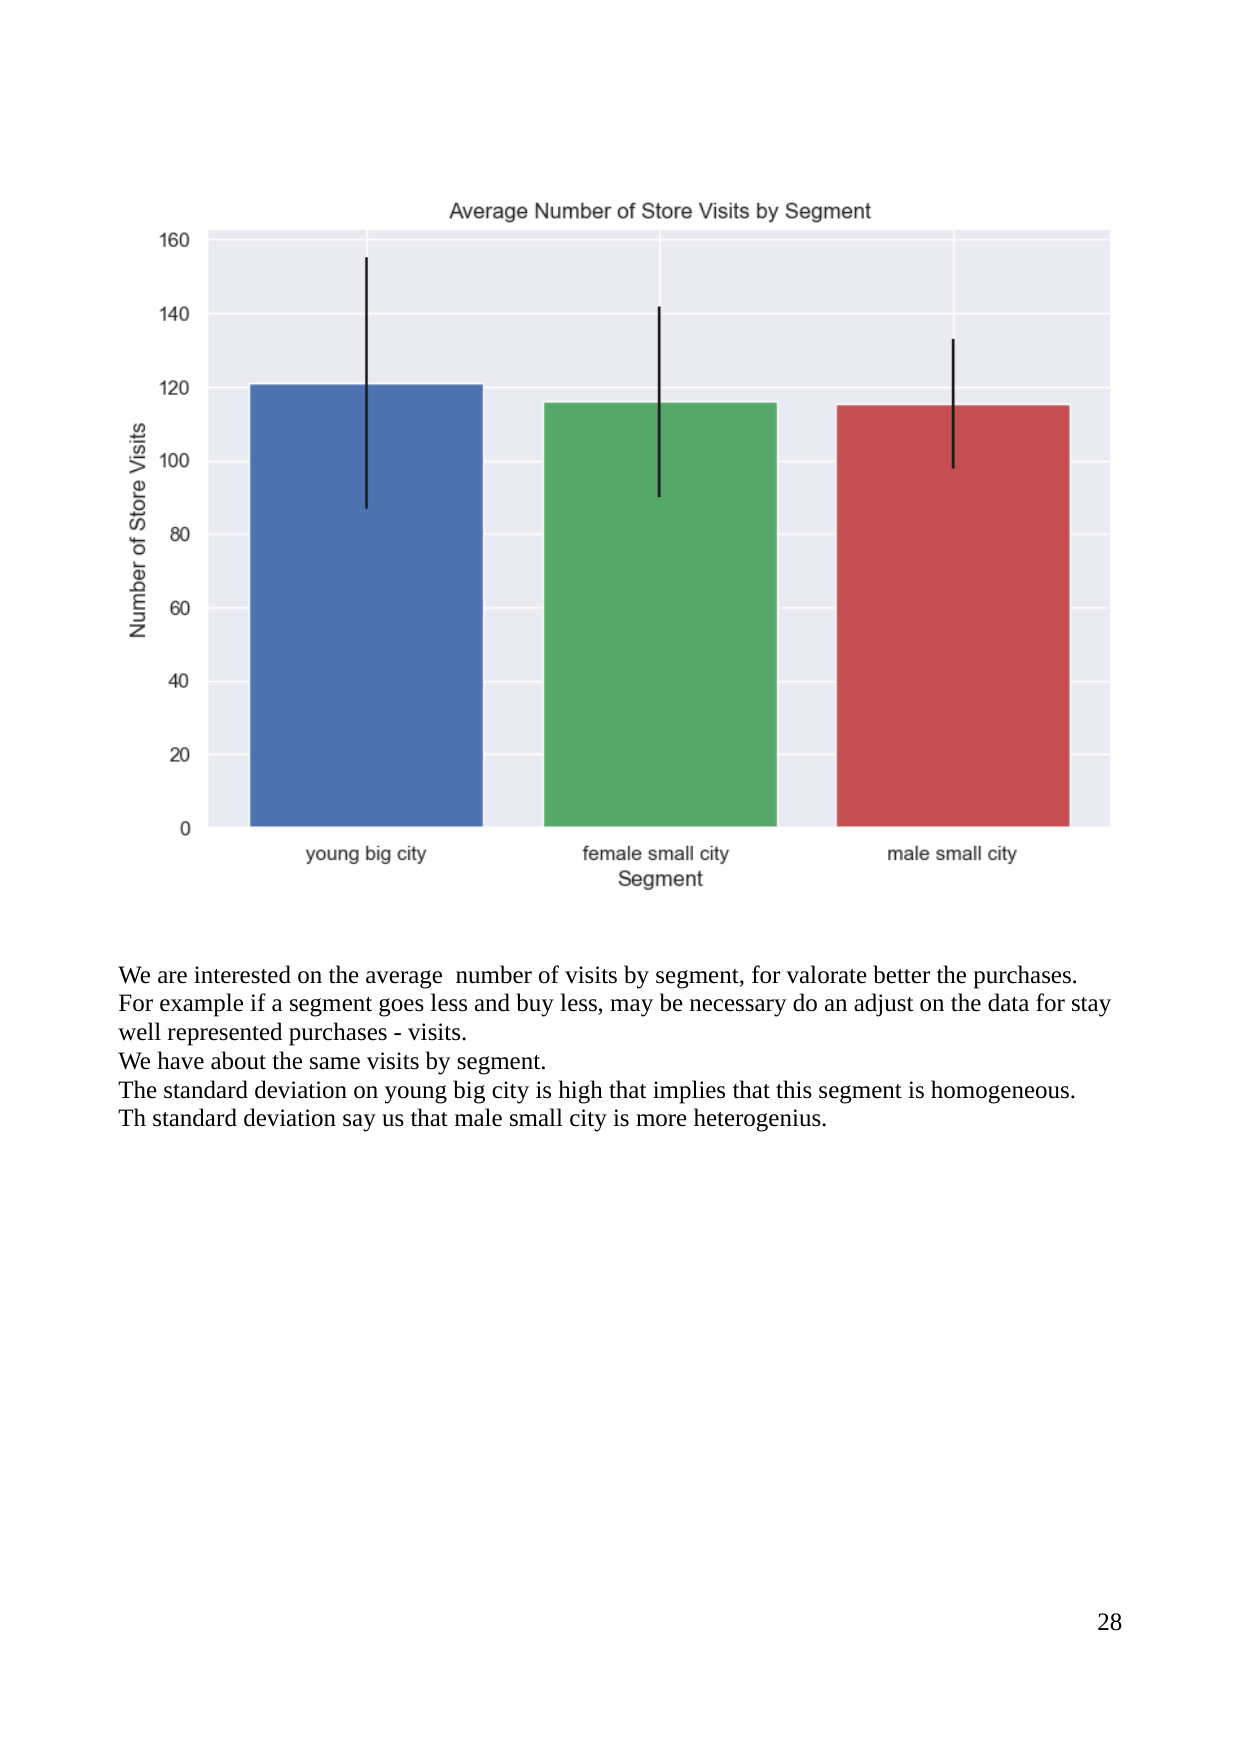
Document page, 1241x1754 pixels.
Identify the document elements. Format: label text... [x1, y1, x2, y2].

text Th standard deviation say us that male small city is more heterogenius. [118, 1103, 1122, 1132]
text For example if a segment goes less and buy less, may be necessary do an adjust on the data for stay well represented purchases - visits. [118, 988, 1122, 1046]
text The standard deviation on young big city is high that implies that this segment is homogeneous. [118, 1075, 1122, 1103]
picture [118, 190, 1123, 903]
text We have about the same visits by segment. [118, 1046, 1122, 1075]
text We are interested on the average number of visits by segment, for valorate better the purchases. [118, 960, 1122, 988]
